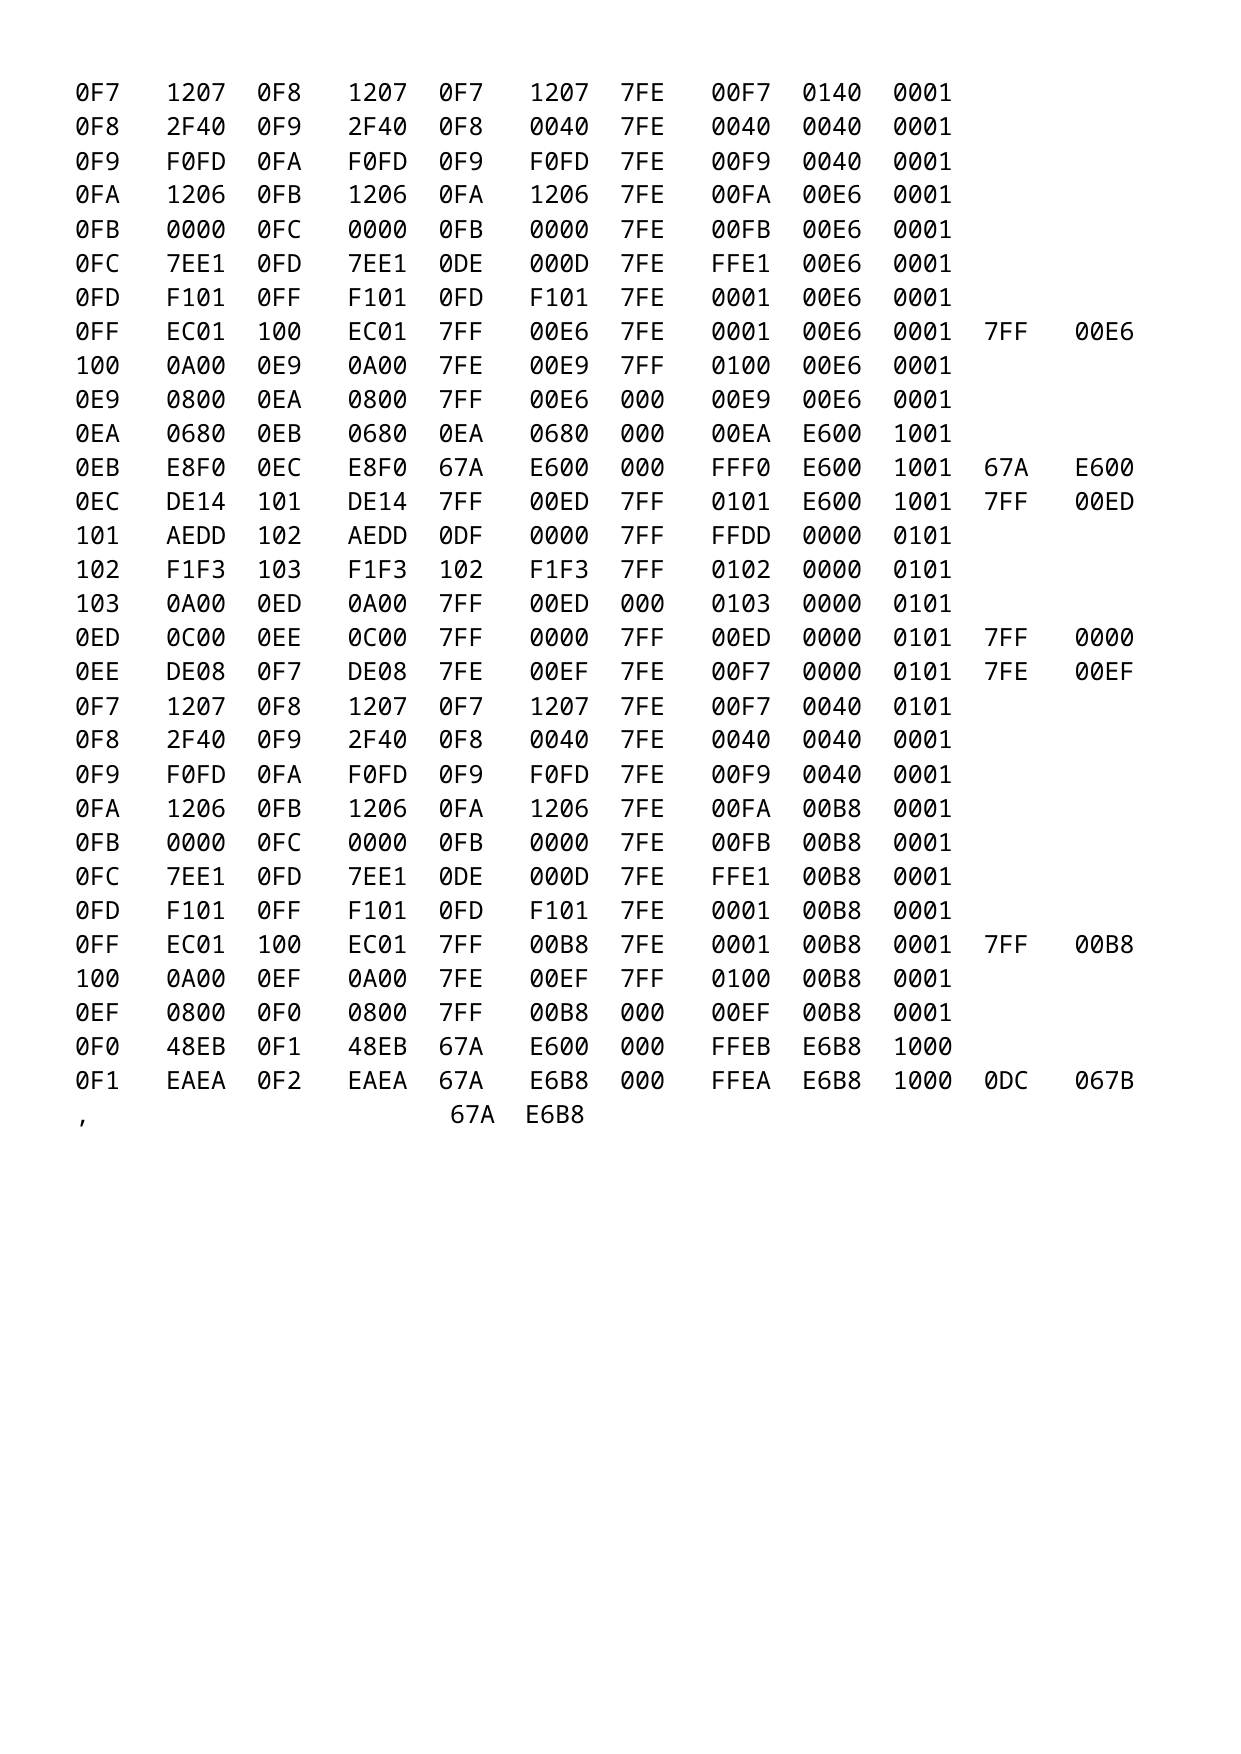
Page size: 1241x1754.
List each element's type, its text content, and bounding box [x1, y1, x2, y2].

table_cell 7FE [620, 314, 711, 347]
table_cell 2F40 [166, 722, 257, 756]
table_cell F0FD [166, 756, 257, 790]
table_cell 067B [1074, 1063, 1165, 1097]
table_cell 00E6 [529, 382, 620, 416]
table_cell 0000 [166, 211, 257, 245]
table_cell 00E6 [802, 279, 893, 313]
table_cell 00B8 [802, 824, 893, 858]
table_cell [984, 586, 1074, 620]
table_cell FFEB [711, 1029, 802, 1063]
table_cell 0C00 [166, 620, 257, 654]
table_cell 000 [620, 382, 711, 416]
table_cell 0001 [893, 961, 983, 995]
table_cell [1074, 1029, 1165, 1063]
table_cell 0F7 [438, 75, 529, 109]
table_cell 100 [75, 348, 166, 382]
table_cell 0F8 [438, 722, 529, 756]
table_cell 0DF [438, 518, 529, 552]
table_cell 7FE [620, 790, 711, 824]
table_cell 67A [438, 1063, 529, 1097]
table_cell 1206 [348, 177, 438, 211]
table_cell 00ED [1074, 484, 1165, 518]
table_cell 0FB [257, 790, 347, 824]
table_cell 00B8 [802, 790, 893, 824]
table_cell F101 [348, 893, 438, 927]
table_cell 0FC [257, 824, 347, 858]
table_cell [984, 279, 1074, 313]
table_cell 0001 [711, 314, 802, 347]
table_cell 00E6 [802, 211, 893, 245]
table_cell 0001 [893, 790, 983, 824]
table_cell 0000 [529, 518, 620, 552]
table_cell EAEA [348, 1063, 438, 1097]
table_cell [1074, 552, 1165, 586]
table_cell 7FF [620, 620, 711, 654]
table_cell 0040 [802, 688, 893, 722]
table_cell 0101 [893, 654, 983, 688]
table_cell 0101 [711, 484, 802, 518]
table_cell F1F3 [348, 552, 438, 586]
table_cell 00ED [711, 620, 802, 654]
table_cell 0040 [802, 756, 893, 790]
table_cell [984, 245, 1074, 279]
table_cell 00EF [711, 995, 802, 1029]
table_cell 7FE [620, 75, 711, 109]
table_cell [1074, 382, 1165, 416]
table_cell 0EA [438, 416, 529, 450]
table_cell 100 [257, 314, 347, 347]
table_cell 0000 [802, 552, 893, 586]
table_cell 48EB [166, 1029, 257, 1063]
table_cell 0100 [711, 961, 802, 995]
table_cell 0001 [893, 824, 983, 858]
table_cell [984, 518, 1074, 552]
table_cell 7FE [620, 722, 711, 756]
table_cell 0F9 [257, 109, 347, 143]
table_cell 7FE [620, 109, 711, 143]
table_cell 0101 [893, 586, 983, 620]
table_cell [984, 143, 1074, 177]
table_cell 00E6 [802, 177, 893, 211]
table_cell 0100 [711, 348, 802, 382]
table_cell 00E6 [802, 348, 893, 382]
table_cell E6B8 [802, 1029, 893, 1063]
table_cell 67A [438, 450, 529, 484]
table_cell [1074, 790, 1165, 824]
table_cell [984, 995, 1074, 1029]
table_cell 000 [620, 416, 711, 450]
table_cell 0101 [893, 620, 983, 654]
table_cell E600 [802, 450, 893, 484]
table_cell 102 [75, 552, 166, 586]
table_cell 7FE [620, 143, 711, 177]
table_cell 0000 [529, 620, 620, 654]
table_cell 0FA [438, 790, 529, 824]
table_cell FFEA [711, 1063, 802, 1097]
table_cell 00FB [711, 211, 802, 245]
table_cell 0001 [893, 75, 983, 109]
table_cell [984, 75, 1074, 109]
table_cell 0F9 [438, 143, 529, 177]
table_cell 0FF [257, 893, 347, 927]
table_cell 0F8 [75, 109, 166, 143]
table_cell 7FF [984, 927, 1074, 961]
table_cell FFE1 [711, 859, 802, 892]
table_cell 0FB [438, 824, 529, 858]
table_cell 00E9 [529, 348, 620, 382]
table_cell 7FF [984, 484, 1074, 518]
table_cell [984, 177, 1074, 211]
table_cell 0001 [893, 211, 983, 245]
table_cell 0C00 [348, 620, 438, 654]
table_cell 0F8 [438, 109, 529, 143]
table_cell 0F8 [257, 688, 347, 722]
table_cell E600 [529, 1029, 620, 1063]
table_cell EC01 [348, 314, 438, 347]
table_cell [984, 348, 1074, 382]
table_cell 100 [75, 961, 166, 995]
table_cell 0F8 [257, 75, 347, 109]
table_cell 00ED [529, 484, 620, 518]
table_cell F0FD [529, 143, 620, 177]
table_cell 0EE [257, 620, 347, 654]
table_cell 000 [620, 1063, 711, 1097]
table_cell 0FD [75, 893, 166, 927]
table_cell 00B8 [1074, 927, 1165, 961]
table_cell 0FA [75, 177, 166, 211]
table_cell 0A00 [348, 586, 438, 620]
table_cell 0A00 [348, 348, 438, 382]
table_cell 7EE1 [348, 859, 438, 892]
table_cell 1001 [893, 450, 983, 484]
table_cell 0FD [438, 893, 529, 927]
table_cell 7FE [620, 688, 711, 722]
table_cell 0102 [711, 552, 802, 586]
table_cell 00E6 [529, 314, 620, 347]
table_cell [984, 109, 1074, 143]
table_cell 0EA [257, 382, 347, 416]
table_cell 0DE [438, 245, 529, 279]
table_cell 102 [257, 518, 347, 552]
table_cell E8F0 [348, 450, 438, 484]
table_cell 1000 [893, 1029, 983, 1063]
table_cell 0FB [75, 824, 166, 858]
table_cell 0F9 [75, 756, 166, 790]
table_cell 0040 [711, 109, 802, 143]
table_cell 0000 [529, 211, 620, 245]
table_cell 0001 [893, 382, 983, 416]
table_cell 2F40 [348, 722, 438, 756]
table_cell 1206 [348, 790, 438, 824]
table_cell 7FF [438, 995, 529, 1029]
table_cell 0FC [257, 211, 347, 245]
table_cell [1074, 722, 1165, 756]
table_cell [1074, 109, 1165, 143]
table_cell [984, 893, 1074, 927]
table_cell 0040 [802, 143, 893, 177]
table_cell 102 [438, 552, 529, 586]
table_cell AEDD [348, 518, 438, 552]
table_cell 0800 [166, 382, 257, 416]
table_cell 0A00 [348, 961, 438, 995]
table_cell 0A00 [166, 348, 257, 382]
table_cell 0001 [893, 893, 983, 927]
table_cell E6B8 [802, 1063, 893, 1097]
table_cell [1074, 177, 1165, 211]
table_cell 0FA [438, 177, 529, 211]
table_cell 7FF [984, 314, 1074, 347]
table_cell 0F0 [257, 995, 347, 1029]
table_cell FFDD [711, 518, 802, 552]
table_cell [984, 688, 1074, 722]
table_cell [1074, 245, 1165, 279]
table_cell 2F40 [166, 109, 257, 143]
table_cell F101 [166, 893, 257, 927]
table_cell 0000 [802, 620, 893, 654]
table_cell 0F7 [257, 654, 347, 688]
table_cell 00E6 [802, 245, 893, 279]
table_cell 0FA [257, 756, 347, 790]
table_cell 2F40 [348, 109, 438, 143]
table_cell 0DC [984, 1063, 1074, 1097]
table_cell 7EE1 [166, 245, 257, 279]
table_cell 0EB [257, 416, 347, 450]
table_cell 7FE [438, 961, 529, 995]
table_cell FFE1 [711, 245, 802, 279]
table_cell 7FF [620, 552, 711, 586]
table_cell 00E6 [1074, 314, 1165, 347]
table_cell 00FB [711, 824, 802, 858]
table_cell 0101 [893, 518, 983, 552]
table_cell [1074, 893, 1165, 927]
table_cell F1F3 [166, 552, 257, 586]
table_cell 1207 [166, 688, 257, 722]
table_cell 0001 [711, 279, 802, 313]
table_cell 7EE1 [166, 859, 257, 892]
table_cell DE14 [166, 484, 257, 518]
table_cell E600 [1074, 450, 1165, 484]
table_cell 0FD [75, 279, 166, 313]
table_cell 00EF [529, 961, 620, 995]
table_cell 103 [257, 552, 347, 586]
table_cell 0001 [893, 245, 983, 279]
table_cell 0A00 [166, 961, 257, 995]
table_cell 0E9 [75, 382, 166, 416]
table_cell 0F1 [75, 1063, 166, 1097]
table_cell 0000 [529, 824, 620, 858]
table_cell [984, 859, 1074, 892]
table_cell 7FE [620, 927, 711, 961]
table_cell 0FB [438, 211, 529, 245]
table_cell 00ED [529, 586, 620, 620]
table_cell E600 [802, 484, 893, 518]
table_cell 1206 [166, 790, 257, 824]
table_cell 00B8 [802, 961, 893, 995]
table_cell 7FE [620, 893, 711, 927]
table_cell 0F9 [438, 756, 529, 790]
table_cell 7FF [438, 314, 529, 347]
table_cell 0FD [438, 279, 529, 313]
table_cell 00F7 [711, 654, 802, 688]
table_cell 0F7 [438, 688, 529, 722]
table_cell DE14 [348, 484, 438, 518]
table_cell 7FF [438, 382, 529, 416]
table_cell 67A [984, 450, 1074, 484]
table_cell F101 [529, 893, 620, 927]
table_cell 7FF [620, 518, 711, 552]
table_cell 0040 [529, 722, 620, 756]
table_cell 0ED [257, 586, 347, 620]
table_cell 0FF [75, 314, 166, 347]
table_cell [1074, 143, 1165, 177]
table_cell 0FA [257, 143, 347, 177]
table_cell [1074, 75, 1165, 109]
table_cell 00F9 [711, 143, 802, 177]
table_cell 0001 [893, 314, 983, 347]
table_cell 0F8 [75, 722, 166, 756]
table_cell 0EE [75, 654, 166, 688]
table_cell 00EF [529, 654, 620, 688]
table_cell 1206 [529, 177, 620, 211]
table_cell F0FD [348, 756, 438, 790]
table_cell 1001 [893, 484, 983, 518]
table_cell 0040 [802, 109, 893, 143]
table_cell [984, 416, 1074, 450]
table_cell 0000 [348, 211, 438, 245]
table_cell 0000 [166, 824, 257, 858]
table_cell 0001 [893, 279, 983, 313]
table_cell 0FB [257, 177, 347, 211]
table_cell 101 [75, 518, 166, 552]
table_cell 0001 [893, 109, 983, 143]
table_cell 0000 [802, 654, 893, 688]
text , 67A E6B8 [75, 1097, 1165, 1131]
table_cell DE08 [166, 654, 257, 688]
table_cell 7FE [620, 859, 711, 892]
table_cell [984, 211, 1074, 245]
table_cell [984, 824, 1074, 858]
table_cell 00B8 [802, 893, 893, 927]
table_cell [1074, 961, 1165, 995]
table_cell 0EC [75, 484, 166, 518]
table_cell [1074, 416, 1165, 450]
table_cell 0101 [893, 688, 983, 722]
table_cell [1074, 348, 1165, 382]
table_cell E600 [802, 416, 893, 450]
table_cell 0ED [75, 620, 166, 654]
table_cell 7FE [984, 654, 1074, 688]
table_cell 0800 [348, 995, 438, 1029]
table_cell 0FC [75, 245, 166, 279]
table_cell 00B8 [529, 927, 620, 961]
table_cell [1074, 859, 1165, 892]
table_cell 7FF [438, 620, 529, 654]
table_cell 00EF [1074, 654, 1165, 688]
table_cell 7FF [620, 961, 711, 995]
table_cell [1074, 756, 1165, 790]
table_cell 7FE [438, 348, 529, 382]
table_cell 0FF [257, 279, 347, 313]
table_cell [1074, 995, 1165, 1029]
table_cell 0EA [75, 416, 166, 450]
table_cell 00F7 [711, 688, 802, 722]
table_cell 0F9 [257, 722, 347, 756]
table_cell 0A00 [166, 586, 257, 620]
table_cell 7FE [620, 756, 711, 790]
table_cell EC01 [166, 927, 257, 961]
table_cell 7FE [620, 279, 711, 313]
table_cell [984, 722, 1074, 756]
table_cell 000D [529, 245, 620, 279]
table_cell 7FF [438, 927, 529, 961]
table_cell 0000 [348, 824, 438, 858]
table_cell 0680 [529, 416, 620, 450]
table_cell 0F2 [257, 1063, 347, 1097]
table_cell 0FA [75, 790, 166, 824]
table_cell 67A [438, 1029, 529, 1063]
table_cell 0001 [711, 927, 802, 961]
table_cell 0000 [802, 586, 893, 620]
table_cell 0800 [166, 995, 257, 1029]
table_cell F101 [348, 279, 438, 313]
table_cell E600 [529, 450, 620, 484]
table_cell 000 [620, 450, 711, 484]
table_cell 0FC [75, 859, 166, 892]
table_cell [1074, 211, 1165, 245]
table_cell 0E9 [257, 348, 347, 382]
table_cell E8F0 [166, 450, 257, 484]
table_cell 0001 [893, 177, 983, 211]
table_cell 00FA [711, 177, 802, 211]
table_cell 1206 [529, 790, 620, 824]
table_cell 00B8 [802, 927, 893, 961]
table_cell 0FB [75, 211, 166, 245]
table_cell 0F0 [75, 1029, 166, 1063]
table_cell 0000 [802, 518, 893, 552]
table_cell F101 [529, 279, 620, 313]
table_cell E6B8 [529, 1063, 620, 1097]
table_cell [1074, 824, 1165, 858]
table_cell [984, 552, 1074, 586]
table_cell F0FD [529, 756, 620, 790]
table_cell 0001 [893, 722, 983, 756]
table_cell F0FD [166, 143, 257, 177]
table_cell [1074, 586, 1165, 620]
table_cell [1074, 279, 1165, 313]
table_cell 7FF [984, 620, 1074, 654]
table_cell DE08 [348, 654, 438, 688]
table_cell 0680 [348, 416, 438, 450]
table_cell 101 [257, 484, 347, 518]
table_cell 0800 [348, 382, 438, 416]
table_cell EAEA [166, 1063, 257, 1097]
table_cell 00F7 [711, 75, 802, 109]
table_cell 0F1 [257, 1029, 347, 1063]
table_cell 1207 [529, 75, 620, 109]
table_cell F101 [166, 279, 257, 313]
table_cell F1F3 [529, 552, 620, 586]
table_cell 0001 [893, 995, 983, 1029]
table_cell 7FE [620, 177, 711, 211]
table_cell 0F9 [75, 143, 166, 177]
table_cell 0040 [711, 722, 802, 756]
table_cell 0101 [893, 552, 983, 586]
table_cell 100 [257, 927, 347, 961]
table_cell 7FE [620, 211, 711, 245]
table_cell [984, 961, 1074, 995]
table_cell 0680 [166, 416, 257, 450]
table_cell 0040 [802, 722, 893, 756]
table_cell [1074, 518, 1165, 552]
table_cell 0EB [75, 450, 166, 484]
table_cell FFF0 [711, 450, 802, 484]
table_cell 000 [620, 995, 711, 1029]
table_cell 00B8 [802, 995, 893, 1029]
table_cell 1000 [893, 1063, 983, 1097]
table_cell 00E6 [802, 314, 893, 347]
table_cell 0001 [893, 143, 983, 177]
table_cell 1207 [348, 688, 438, 722]
table_cell 0FD [257, 859, 347, 892]
table_cell 00B8 [529, 995, 620, 1029]
table_cell 7FE [438, 654, 529, 688]
table_cell EC01 [166, 314, 257, 347]
table_cell 0001 [893, 756, 983, 790]
table_cell 0001 [893, 859, 983, 892]
table_cell 0001 [893, 348, 983, 382]
table_cell 48EB [348, 1029, 438, 1063]
table_cell 00EA [711, 416, 802, 450]
table_cell 00B8 [802, 859, 893, 892]
table_cell 1207 [529, 688, 620, 722]
table_cell 0001 [893, 927, 983, 961]
table_cell 7FF [438, 586, 529, 620]
table_cell 00E6 [802, 382, 893, 416]
table_cell 7FE [620, 824, 711, 858]
table_cell [1074, 688, 1165, 722]
table_cell 103 [75, 586, 166, 620]
table_cell 0F7 [75, 75, 166, 109]
table_cell 0140 [802, 75, 893, 109]
table_cell 0FD [257, 245, 347, 279]
table_cell EC01 [348, 927, 438, 961]
table_cell 000 [620, 586, 711, 620]
table_cell 0FF [75, 927, 166, 961]
table_cell 0DE [438, 859, 529, 892]
table_cell 0EC [257, 450, 347, 484]
table_cell 00F9 [711, 756, 802, 790]
table_cell [984, 382, 1074, 416]
table_cell 1001 [893, 416, 983, 450]
table_cell 00FA [711, 790, 802, 824]
table_cell F0FD [348, 143, 438, 177]
table_cell 0000 [1074, 620, 1165, 654]
table_cell 0F7 [75, 688, 166, 722]
table_cell 00E9 [711, 382, 802, 416]
table_cell [984, 756, 1074, 790]
table_cell 7FF [620, 348, 711, 382]
table_cell 1206 [166, 177, 257, 211]
table_cell 0EF [75, 995, 166, 1029]
table_cell 0040 [529, 109, 620, 143]
table_cell 0001 [711, 893, 802, 927]
table_cell [984, 790, 1074, 824]
table_cell [984, 1029, 1074, 1063]
table_cell 1207 [166, 75, 257, 109]
table_cell 7FE [620, 245, 711, 279]
table_cell 0103 [711, 586, 802, 620]
table_cell 1207 [348, 75, 438, 109]
table_cell 0EF [257, 961, 347, 995]
table_cell 7FF [620, 484, 711, 518]
table_cell 7EE1 [348, 245, 438, 279]
table_cell 7FF [438, 484, 529, 518]
table_cell 000D [529, 859, 620, 892]
table_cell AEDD [166, 518, 257, 552]
table_cell 000 [620, 1029, 711, 1063]
table_cell 7FE [620, 654, 711, 688]
